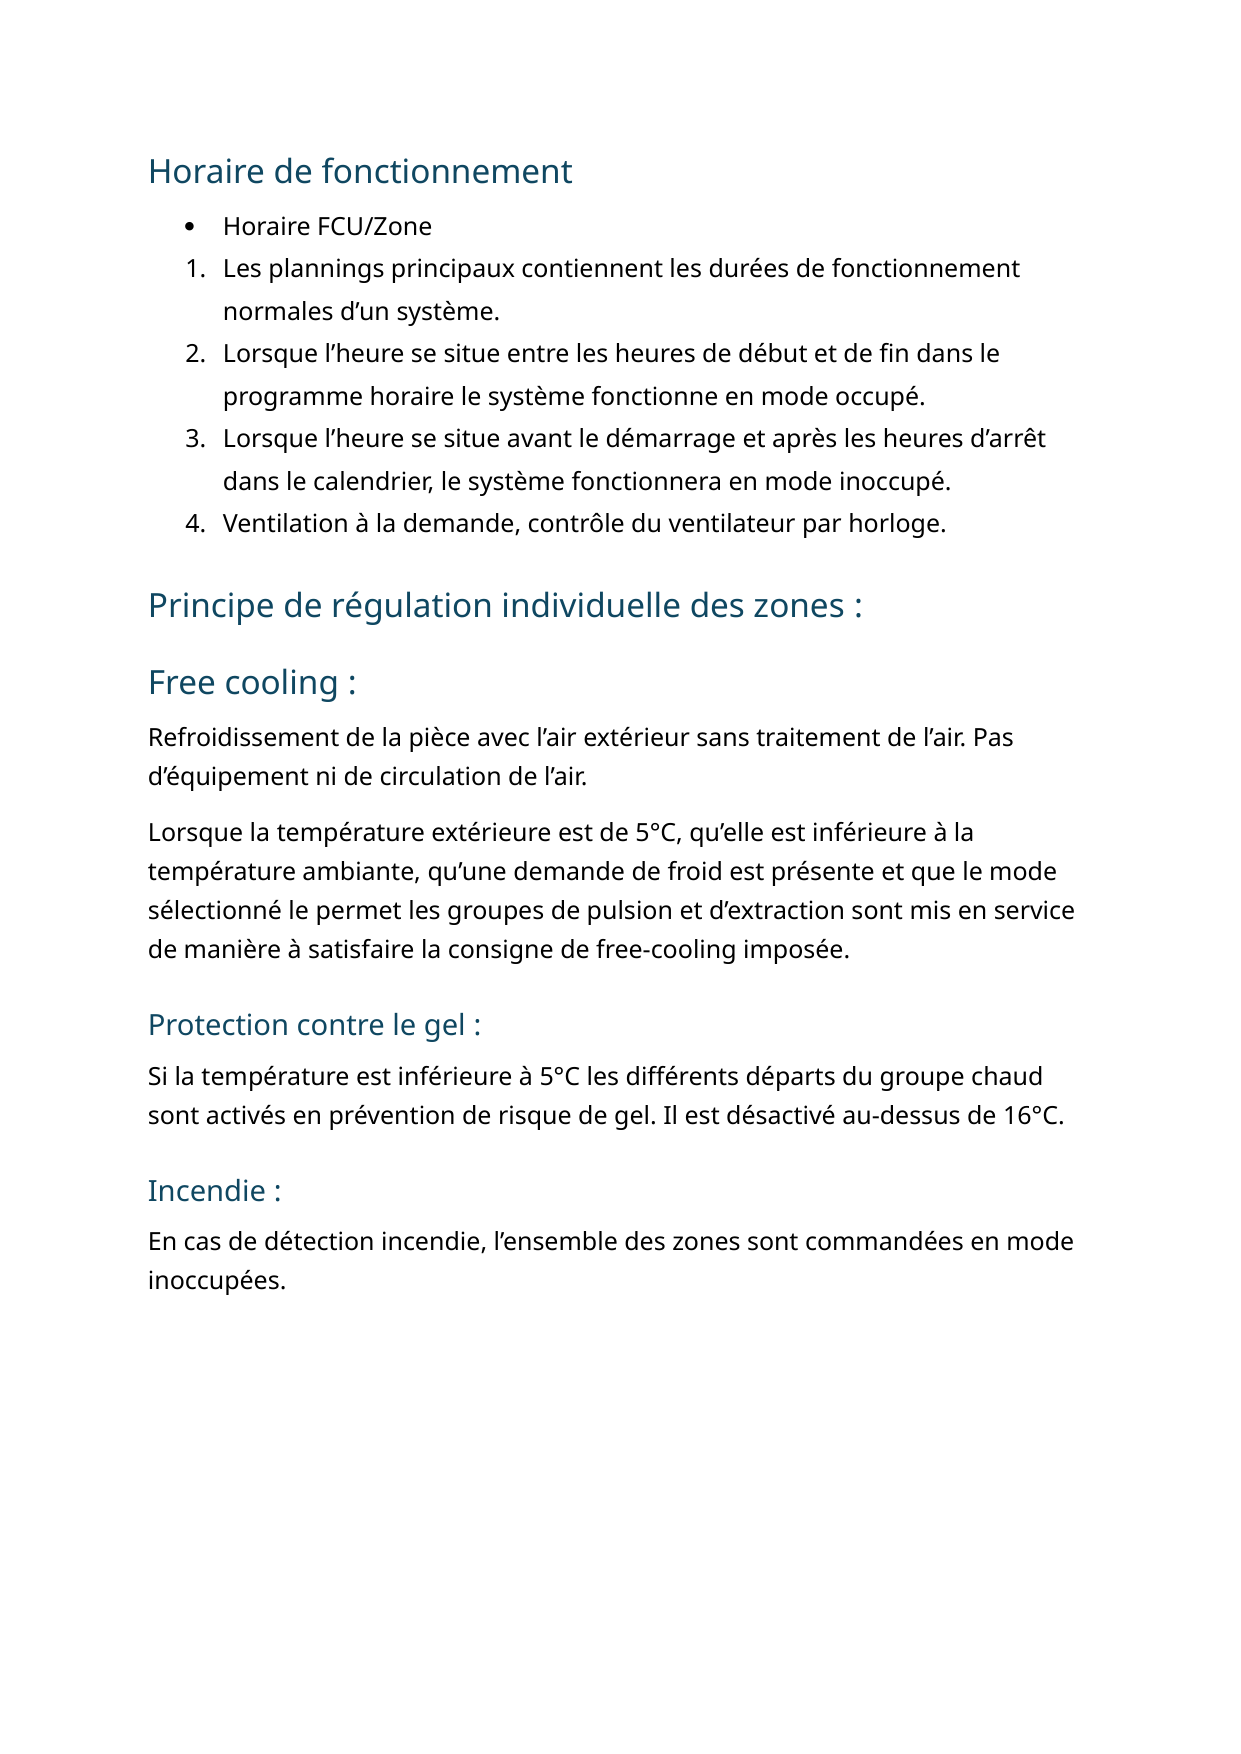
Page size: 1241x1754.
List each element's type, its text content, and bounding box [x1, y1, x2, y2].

subtitle Principe de régulation individuelle des zones : [148, 581, 1093, 627]
subtitle Incendie : [148, 1170, 1093, 1209]
text Refroidissement de la pièce avec l’air extérieur sans traitement de l’air. Pas d’équipement ni de circulation de l’air. [148, 719, 1093, 792]
list Les plannings principaux contiennent les durées de fonctionnement normales d’un système. [185, 251, 1093, 327]
list Lorsque l’heure se situe entre les heures de début et de fin dans le programme horaire le système fonctionne en mode occupé. [185, 336, 1093, 412]
text Si la température est inférieure à 5°C les différents départs du groupe chaud sont activés en prévention de risque de gel. Il est désactivé au-dessus de 16°C. [148, 1058, 1093, 1131]
subtitle Protection contre le gel : [148, 1004, 1093, 1044]
subtitle Free cooling : [148, 659, 1093, 704]
text En cas de détection incendie, l’ensemble des zones sont commandées en mode inoccupées. [148, 1224, 1093, 1297]
subtitle Horaire de fonctionnement [148, 148, 1093, 193]
text Lorsque la température extérieure est de 5°C, qu’elle est inférieure à la température ambiante, qu’une demande de froid est présente et que le mode sélectionné le permet les groupes de pulsion et d’extraction sont mis en service de manière à satisfaire la consigne de free-cooling imposée. [148, 814, 1093, 966]
list Horaire FCU/Zone [185, 208, 1093, 242]
list Ventilation à la demande, contrôle du ventilateur par horloge. [185, 506, 1093, 540]
list Lorsque l’heure se situe avant le démarrage et après les heures d’arrêt dans le calendrier, le système fonctionnera en mode inoccupé. [185, 421, 1093, 497]
